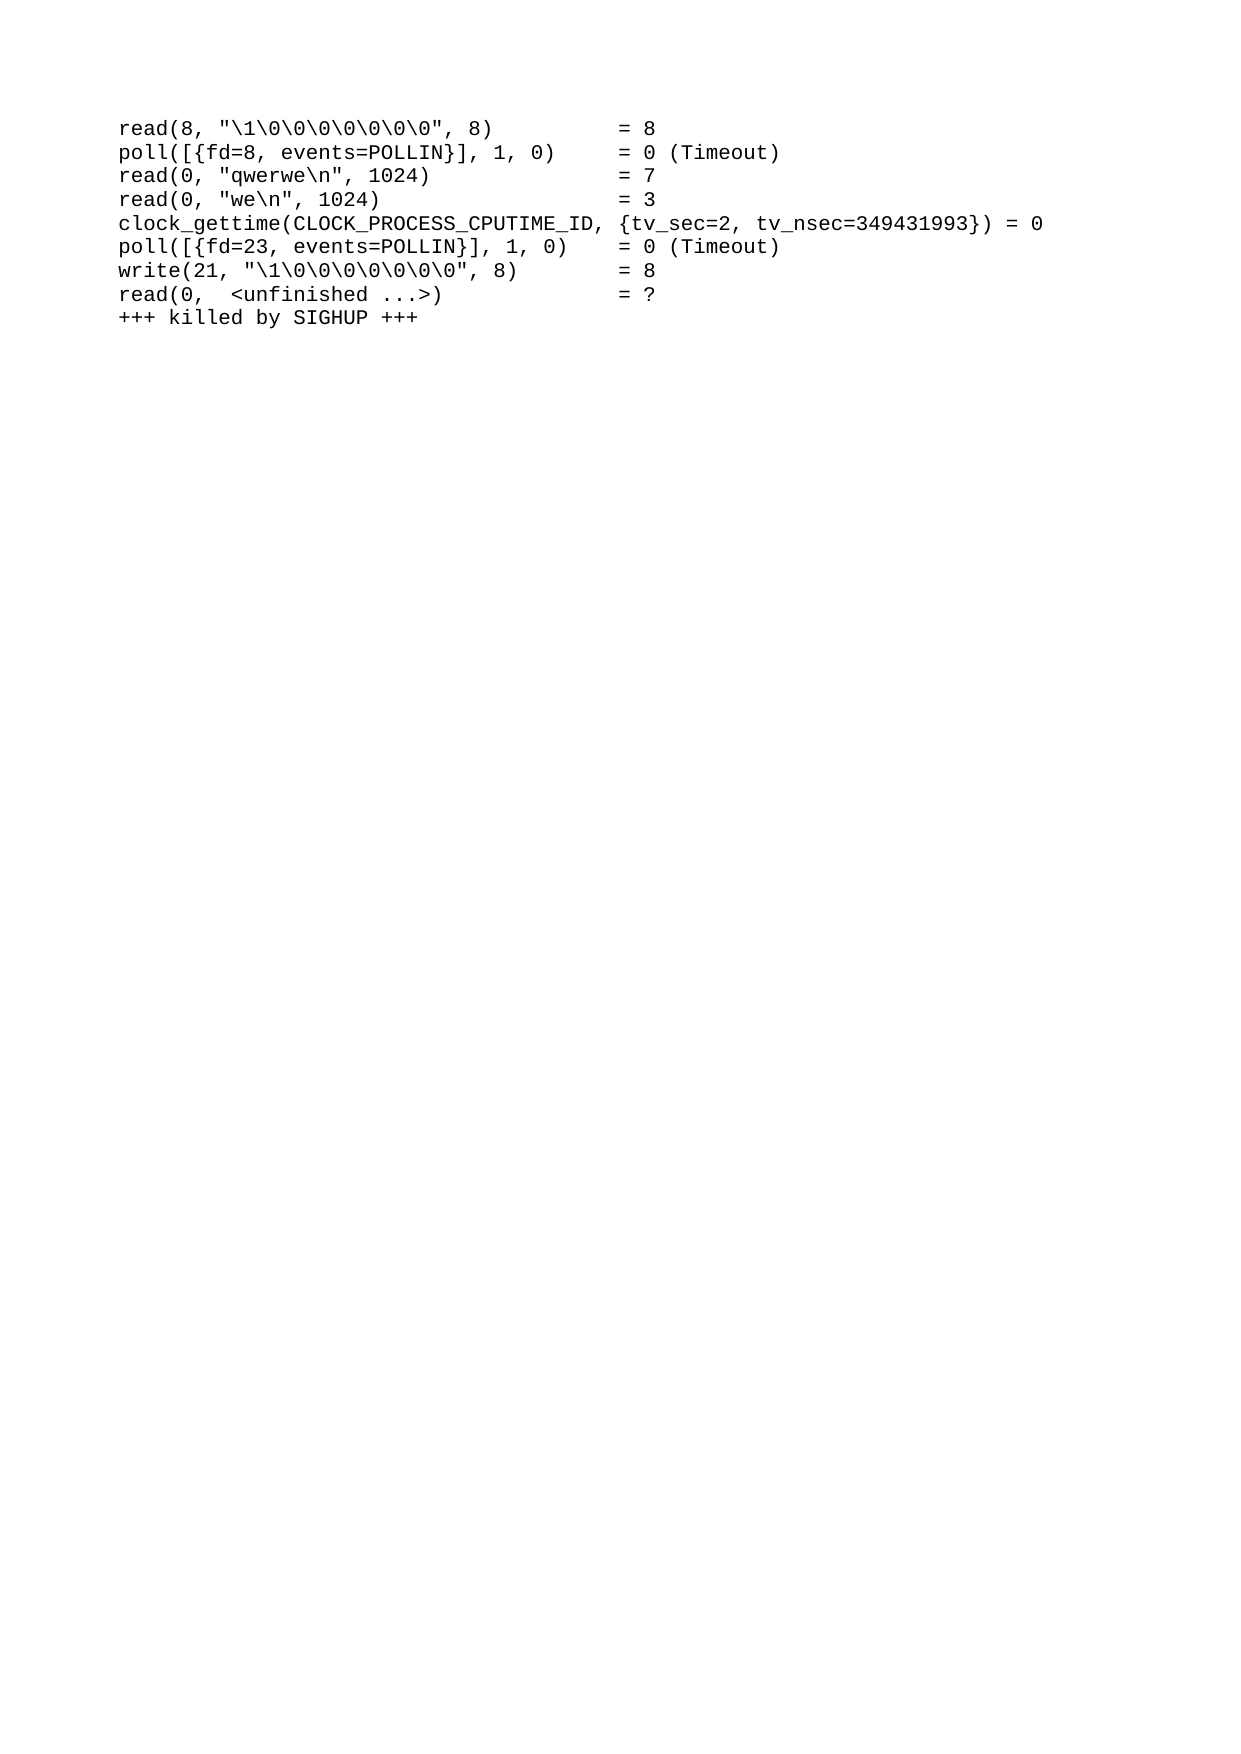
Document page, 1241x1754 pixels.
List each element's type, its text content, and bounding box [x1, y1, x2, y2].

text read(8, "\1\0\0\0\0\0\0\0", 8) = 8 [118, 118, 1122, 142]
text read(0, "we\n", 1024) = 3 [118, 189, 1122, 213]
text read(0, "qwerwe\n", 1024) = 7 [118, 165, 1122, 189]
text write(21, "\1\0\0\0\0\0\0\0", 8) = 8 [118, 260, 1122, 284]
text +++ killed by SIGHUP +++ [118, 307, 1122, 331]
text read(0, <unfinished ...>) = ? [118, 284, 1122, 307]
text poll([{fd=8, events=POLLIN}], 1, 0) = 0 (Timeout) [118, 142, 1122, 165]
text poll([{fd=23, events=POLLIN}], 1, 0) = 0 (Timeout) [118, 236, 1122, 260]
text clock_gettime(CLOCK_PROCESS_CPUTIME_ID, {tv_sec=2, tv_nsec=349431993}) = 0 [118, 213, 1122, 236]
